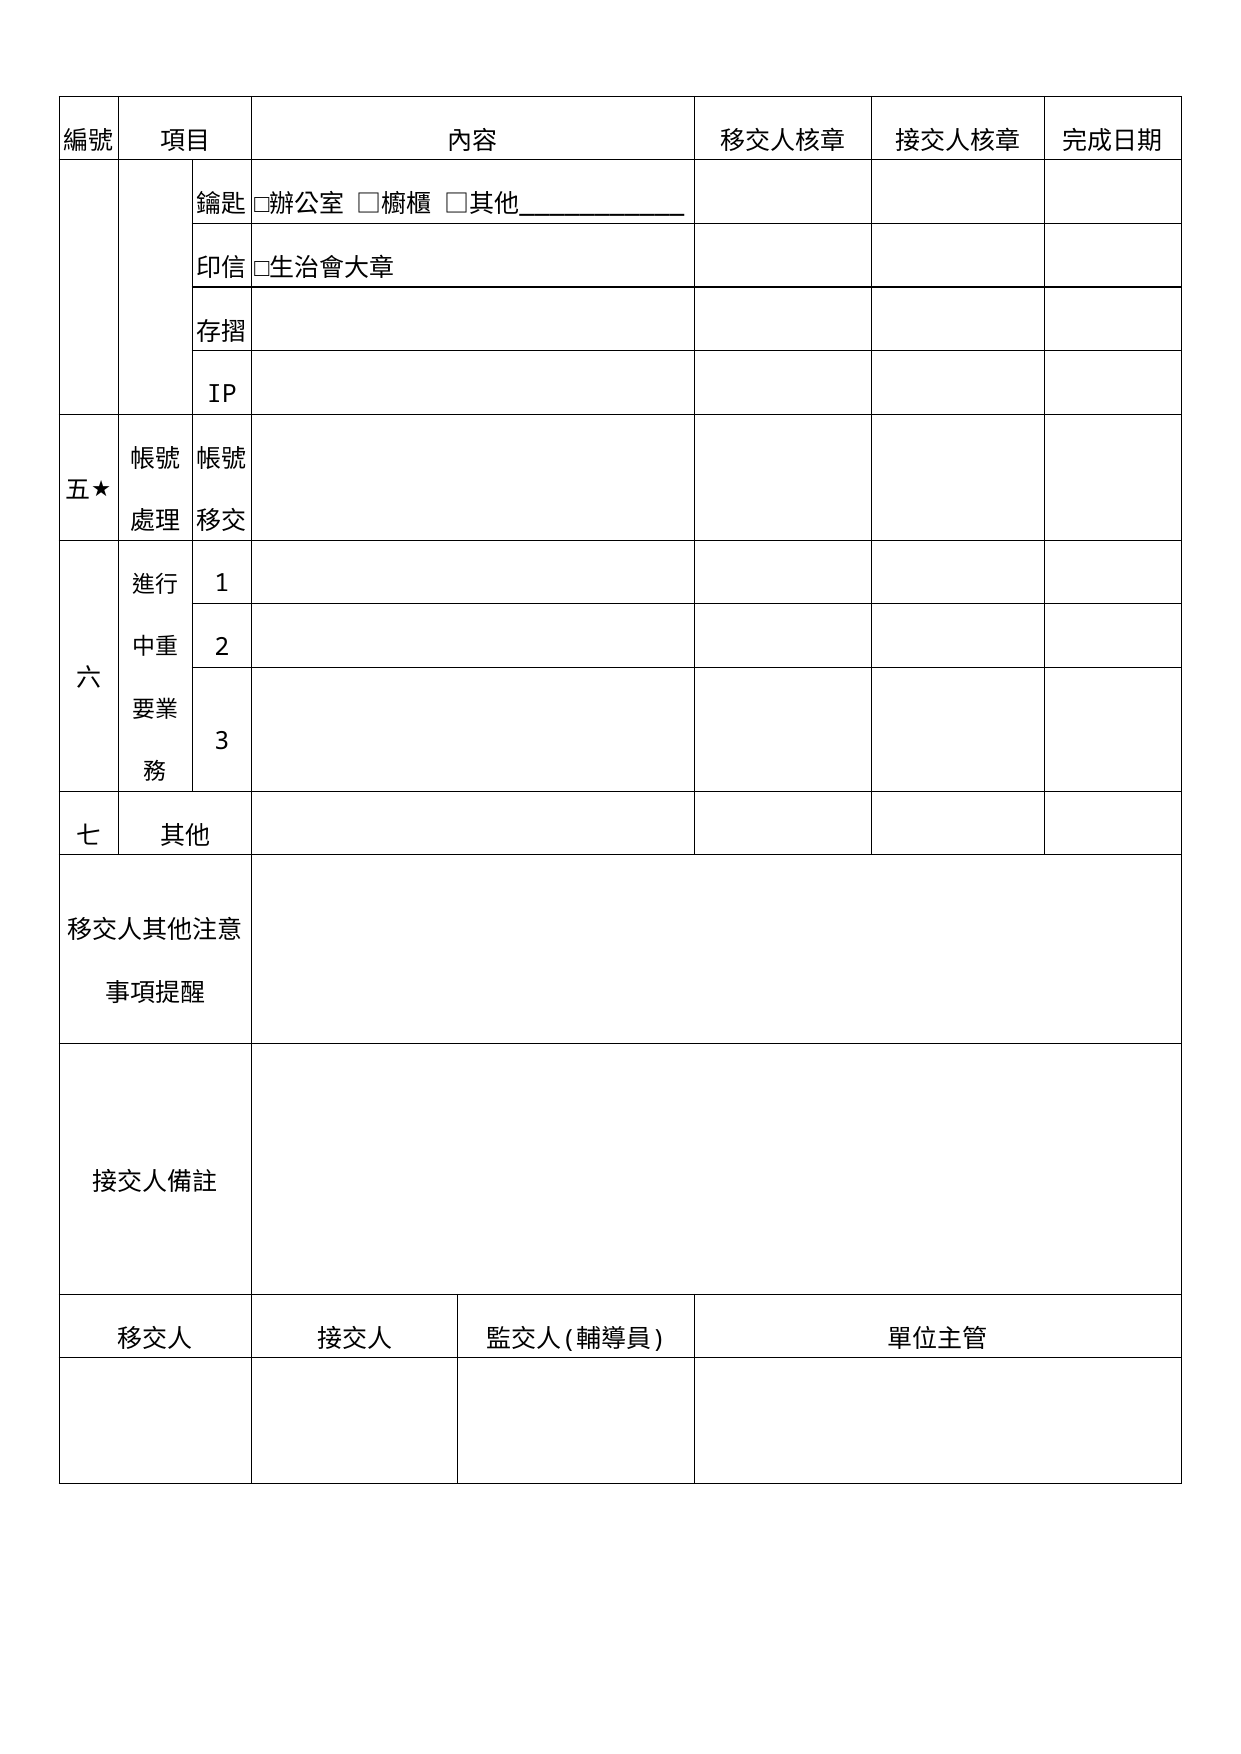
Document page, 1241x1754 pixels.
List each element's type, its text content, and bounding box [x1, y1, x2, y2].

table_cell [872, 160, 1044, 223]
table_cell 七 [60, 792, 118, 854]
table_cell 移交人其他注意事項提醒 [60, 855, 251, 1043]
table_cell [872, 604, 1044, 667]
table_cell [1045, 351, 1181, 413]
table_cell [872, 351, 1044, 413]
table_cell 帳號移交 [193, 415, 251, 539]
table_cell 其他 [119, 792, 251, 854]
table_cell [1045, 224, 1181, 286]
table_cell [695, 792, 871, 854]
table_cell [695, 1358, 1181, 1483]
table_cell [252, 1044, 1181, 1294]
table_cell [119, 160, 192, 413]
table_cell [695, 351, 871, 413]
table_cell [1045, 415, 1181, 539]
table_cell 移交人 [60, 1295, 251, 1357]
table_cell □辦公室 □櫥櫃 □其他___________ [252, 160, 694, 223]
table_header 移交人核章 [695, 97, 871, 159]
table_cell 單位主管 [695, 1295, 1181, 1357]
table_header 內容 [252, 97, 694, 159]
table_cell [252, 855, 1181, 1043]
table_cell 1 [193, 541, 251, 603]
table_cell □生治會大章 [252, 224, 694, 286]
table_cell [1045, 160, 1181, 223]
table_cell 鑰匙 [193, 160, 251, 223]
table_header 編號 [60, 97, 118, 159]
table_cell 3 [193, 668, 251, 791]
table_cell 進行中重要業務 [119, 541, 192, 791]
table_cell IP [193, 351, 251, 413]
table_cell 存摺 [193, 288, 251, 350]
table_cell [252, 288, 694, 350]
table_cell [1045, 604, 1181, 667]
table_cell [60, 1358, 251, 1483]
table_cell [872, 668, 1044, 791]
table_cell 六 [60, 541, 118, 791]
table_cell [1045, 668, 1181, 791]
table_cell [872, 415, 1044, 539]
table_cell [695, 541, 871, 603]
table_cell 帳號處理 [119, 415, 192, 539]
table_cell 監交人(輔導員) [458, 1295, 694, 1357]
table_cell 五 [60, 415, 118, 539]
table_cell [695, 224, 871, 286]
table_cell [872, 288, 1044, 350]
table_cell [252, 668, 694, 791]
table_cell [695, 160, 871, 223]
table_header 接交人核章 [872, 97, 1044, 159]
table_cell [872, 224, 1044, 286]
table_cell [872, 792, 1044, 854]
table_cell [252, 1358, 457, 1483]
table_cell [252, 541, 694, 603]
table_cell [252, 351, 694, 413]
table_cell 印信 [193, 224, 251, 286]
table_cell [1045, 792, 1181, 854]
table_cell [695, 604, 871, 667]
table_cell 2 [193, 604, 251, 667]
table_cell [252, 604, 694, 667]
table_cell 接交人備註 [60, 1044, 251, 1294]
table_cell 接交人 [252, 1295, 457, 1357]
table_cell [872, 541, 1044, 603]
table_cell [695, 668, 871, 791]
table_cell [252, 415, 694, 539]
table_cell [1045, 288, 1181, 350]
table_header 項目 [119, 97, 251, 159]
table_cell [458, 1358, 694, 1483]
table_cell [1045, 541, 1181, 603]
table_cell [695, 415, 871, 539]
table_cell [252, 792, 694, 854]
table_cell [695, 288, 871, 350]
table_cell [60, 160, 118, 413]
table_header 完成日期 [1045, 97, 1181, 159]
